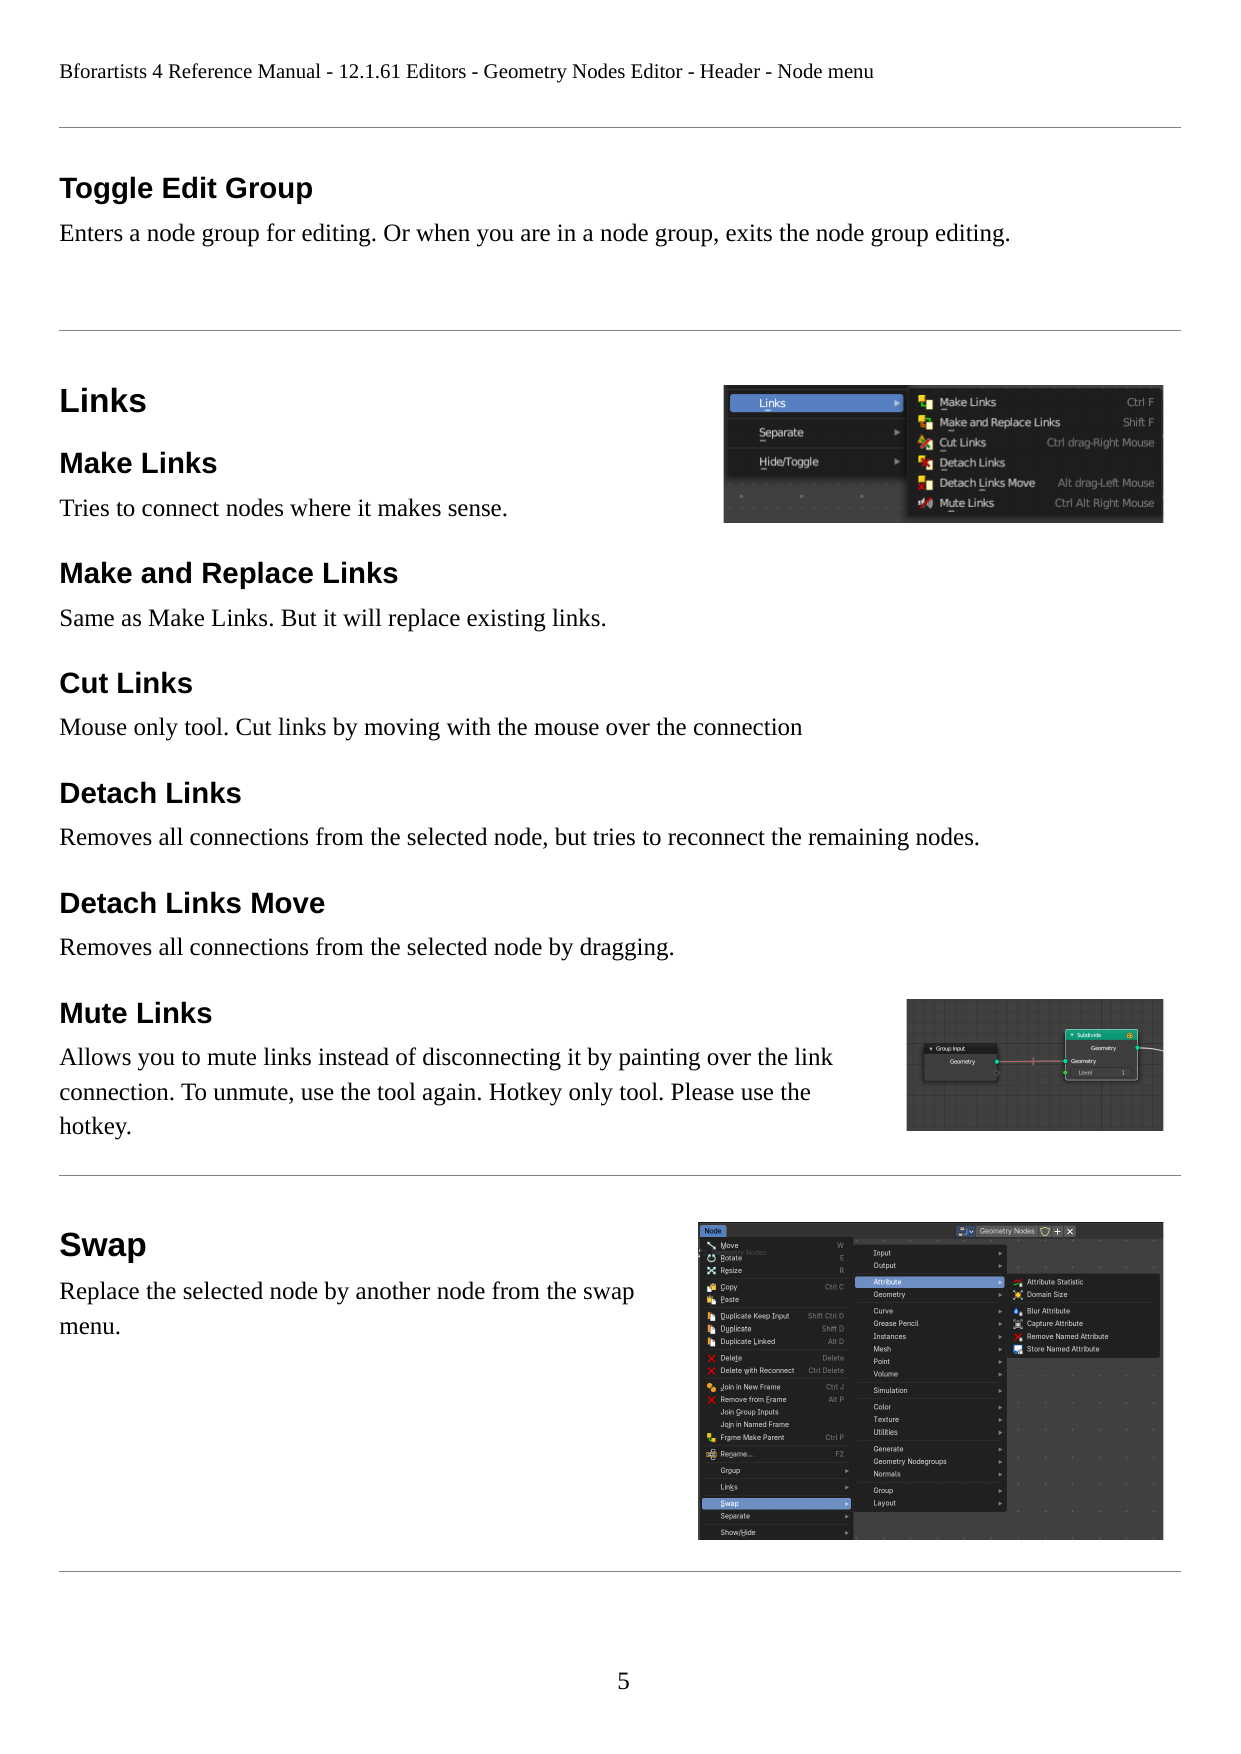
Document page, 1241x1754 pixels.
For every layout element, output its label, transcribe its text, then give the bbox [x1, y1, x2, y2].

subtitle Swap [59, 1225, 698, 1264]
subtitle Make Links [59, 446, 723, 480]
subtitle [1164, 1225, 1181, 1264]
subtitle Detach Links [59, 776, 1181, 810]
text Allows you to mute links instead of disconnecting it by painting over the link connection. To unmute, use the tool again. Hotkey only tool. Please use the hotkey. [59, 1042, 1181, 1140]
subtitle Links [59, 381, 1181, 419]
picture [698, 1222, 1164, 1540]
text Same as Make Links. But it will replace existing links. [59, 603, 1181, 631]
subtitle Mute Links [59, 996, 1181, 1030]
picture [723, 385, 1164, 523]
text Tries to connect nodes where it makes sense. [59, 493, 723, 521]
subtitle Toggle Edit Group [59, 171, 1181, 205]
text Mouse only tool. Cut links by moving with the mouse over the connection [59, 712, 1181, 741]
subtitle Detach Links Move [59, 886, 1181, 920]
text Enters a node group for editing. Or when you are in a node group, exits the node group editing. [59, 218, 1181, 246]
subtitle Make and Replace Links [59, 556, 1181, 590]
subtitle [1164, 446, 1181, 480]
subtitle Cut Links [59, 666, 1181, 700]
picture [906, 999, 1164, 1131]
text Replace the selected node by another node from the swap menu. [59, 1276, 698, 1339]
text Removes all connections from the selected node, but tries to reconnect the remaining nodes. [59, 822, 1181, 851]
text Removes all connections from the selected node by dragging. [59, 932, 1181, 961]
